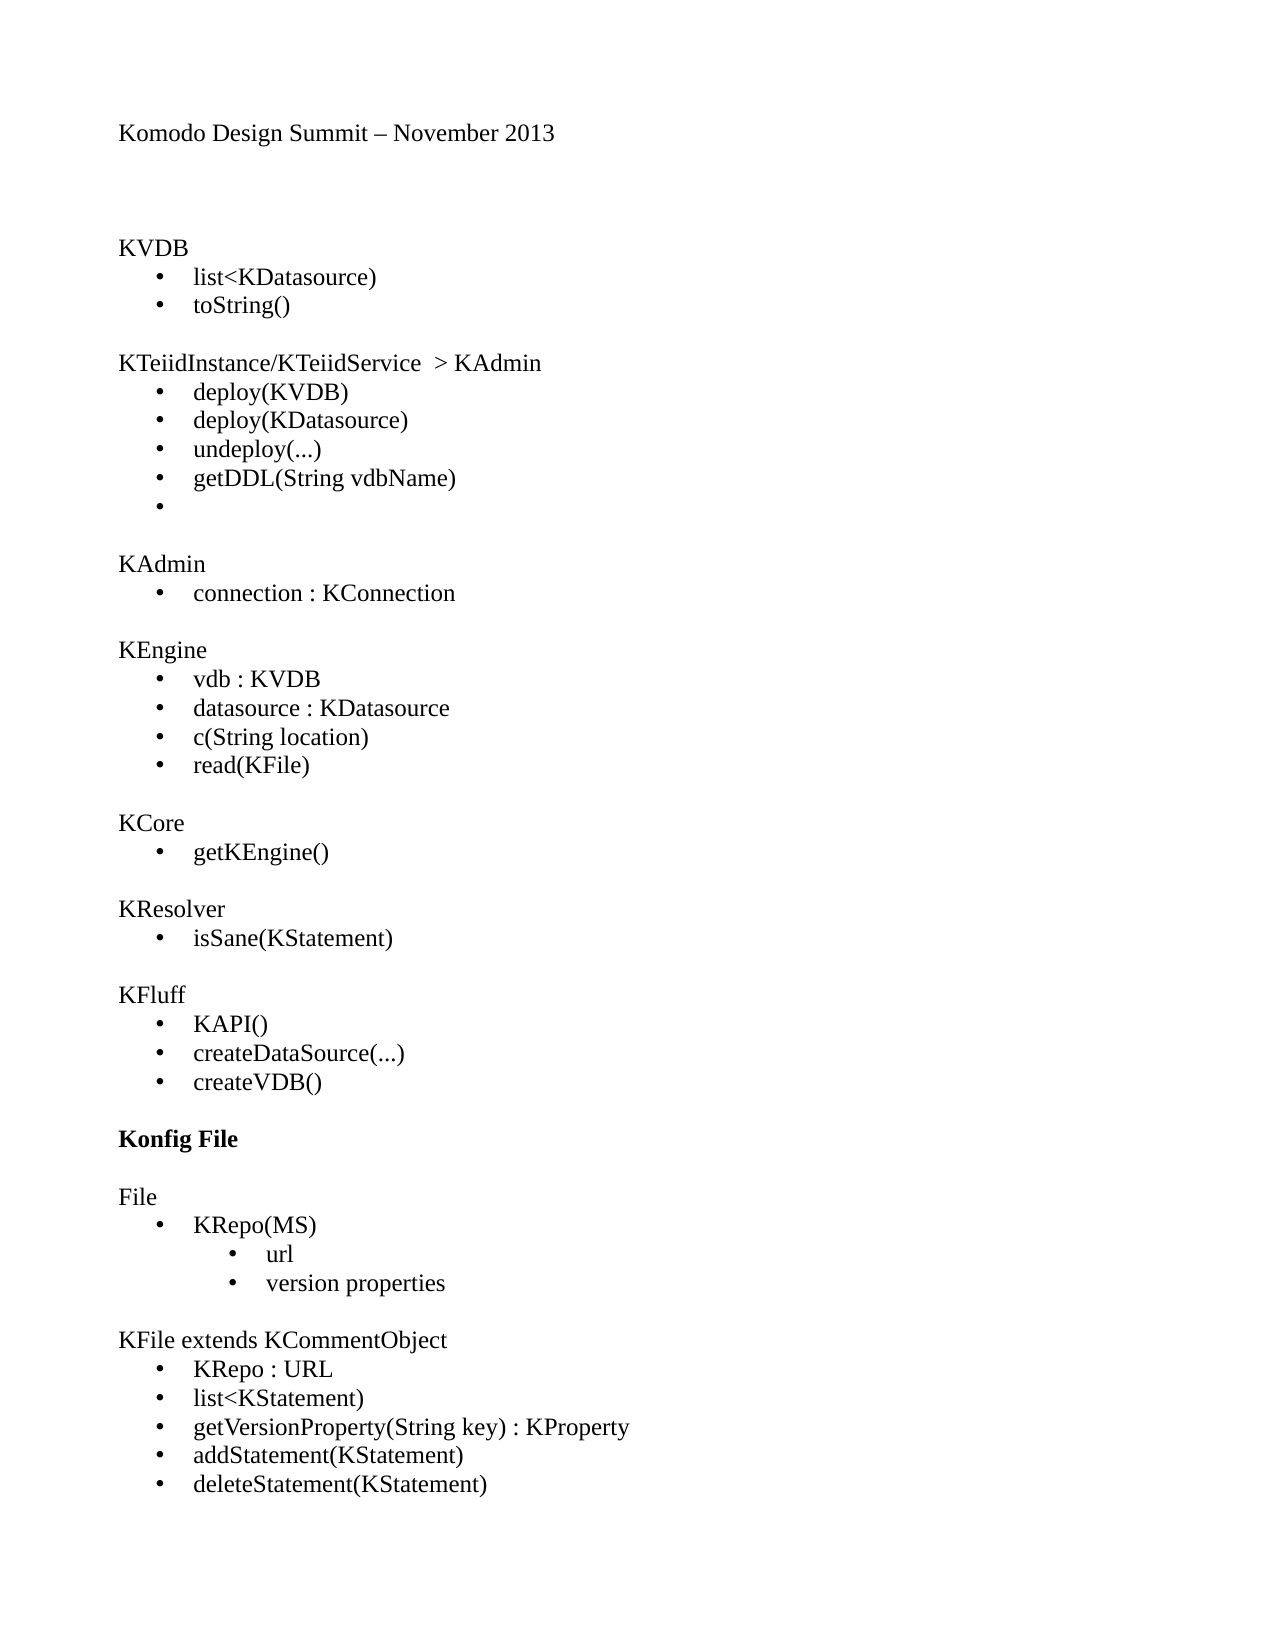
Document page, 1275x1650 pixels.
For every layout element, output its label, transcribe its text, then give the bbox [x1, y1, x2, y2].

list deploy(KDatasource) [156, 406, 1157, 434]
text KFluff [118, 981, 1157, 1009]
text KTeiidInstance/KTeiidService > KAdmin [118, 348, 1157, 377]
text KAdmin [118, 549, 1157, 578]
list getDDL(String vdbName) [156, 463, 1157, 492]
list isSane(KStatement) [156, 923, 1157, 952]
list createDataSource(...) [156, 1038, 1157, 1067]
list toString() [156, 291, 1157, 319]
list KAPI() [156, 1009, 1157, 1038]
text File [118, 1182, 1157, 1211]
list getKEngine() [156, 837, 1157, 866]
list version properties [228, 1268, 1157, 1297]
list read(KFile) [156, 751, 1157, 779]
list connection : KConnection [156, 578, 1157, 607]
list c(String location) [156, 722, 1157, 751]
text Konfig File [118, 1124, 1157, 1153]
list deploy(KVDB) [156, 377, 1157, 406]
list createVDB() [156, 1067, 1157, 1096]
list list<KStatement) [156, 1383, 1157, 1412]
list KRepo : URL [156, 1354, 1157, 1383]
list url [228, 1239, 1157, 1268]
list getVersionProperty(String key) : KProperty [156, 1412, 1157, 1441]
text Komodo Design Summit – November 2013 [118, 118, 1157, 147]
list addStatement(KStatement) [156, 1441, 1157, 1469]
list datasource : KDatasource [156, 693, 1157, 722]
list undeploy(...) [156, 434, 1157, 463]
list deleteStatement(KStatement) [156, 1469, 1157, 1498]
text KFile extends KCommentObject [118, 1326, 1157, 1354]
text KVDB [118, 233, 1157, 262]
list KRepo(MS) [156, 1211, 1157, 1239]
text KCore [118, 808, 1157, 837]
list vdb : KVDB [156, 664, 1157, 693]
list list<KDatasource) [156, 262, 1157, 291]
text KEngine [118, 636, 1157, 664]
text KResolver [118, 894, 1157, 923]
